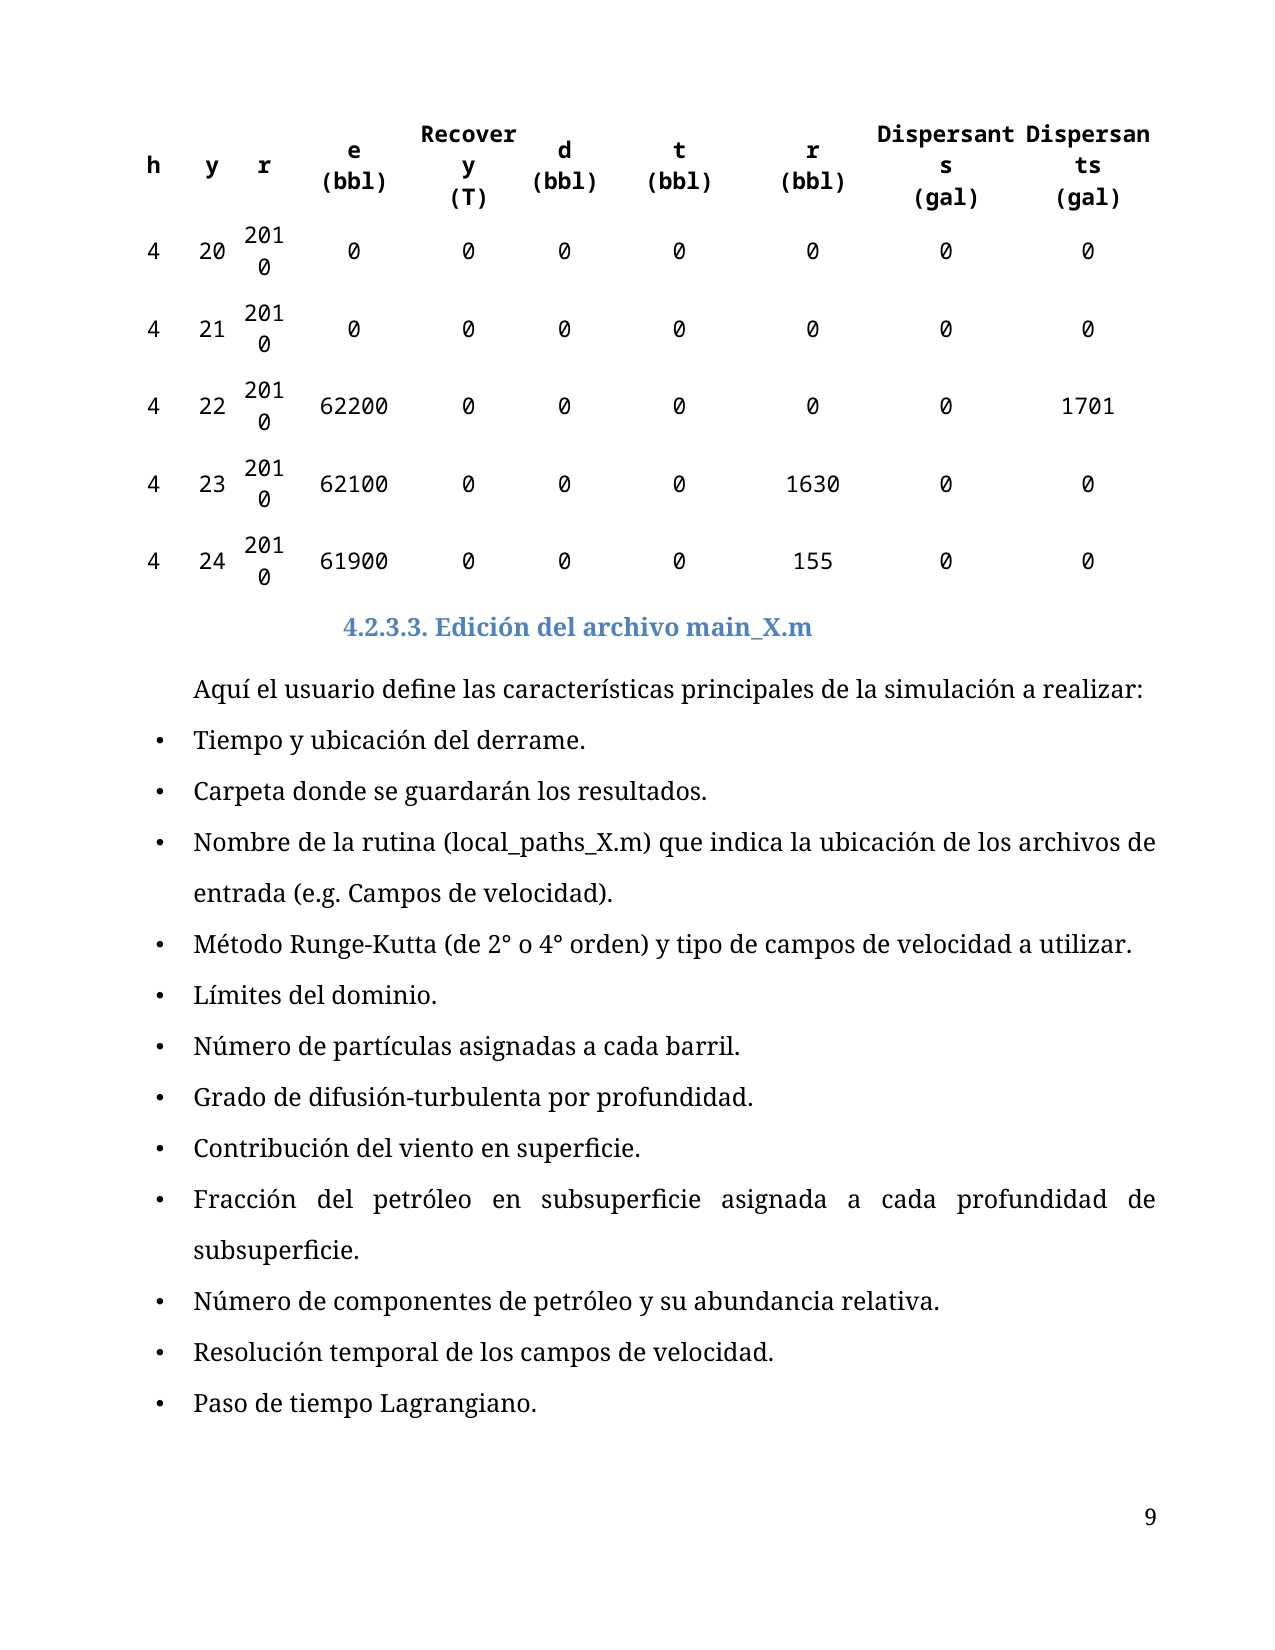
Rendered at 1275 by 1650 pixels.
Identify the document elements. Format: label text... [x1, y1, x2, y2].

table_cell 0 [873, 212, 1019, 289]
table_cell 0 [606, 289, 752, 367]
list Paso de tiempo Lagrangiano. [156, 1386, 1157, 1420]
table_cell 155 [752, 522, 873, 599]
table_cell 20 [189, 212, 235, 289]
table_cell 0 [414, 367, 523, 444]
list Carpeta donde se guardarán los resultados. [156, 773, 1157, 807]
table_cell 0 [606, 367, 752, 444]
table_header h [118, 118, 189, 212]
table_cell 0 [414, 212, 523, 289]
list Nombre de la rutina (local_paths_X.m) que indica la ubicación de los archivos de entrada (e.g. Campos de velocidad). [156, 824, 1157, 909]
table_cell 0 [873, 522, 1019, 599]
table_cell 4 [118, 444, 189, 522]
table_cell 1701 [1019, 367, 1157, 444]
table_header Dispersants (gal) [1019, 118, 1157, 212]
table_cell 0 [1019, 444, 1157, 522]
table_cell 0 [523, 522, 606, 599]
table_cell 0 [293, 289, 414, 367]
table_cell 61900 [293, 522, 414, 599]
table_cell 0 [523, 367, 606, 444]
list Número de componentes de petróleo y su abundancia relativa. [156, 1284, 1157, 1318]
table_header e (bbl) [293, 118, 414, 212]
table_cell 2010 [235, 522, 293, 599]
table_cell 1630 [752, 444, 873, 522]
table_cell 4 [118, 212, 189, 289]
table_cell 22 [189, 367, 235, 444]
table_header r [235, 118, 293, 212]
table_header t (bbl) [606, 118, 752, 212]
table_header r (bbl) [752, 118, 873, 212]
table_cell 24 [189, 522, 235, 599]
table_cell 2010 [235, 289, 293, 367]
table_cell 0 [1019, 212, 1157, 289]
table_cell 62200 [293, 367, 414, 444]
table_cell 0 [293, 212, 414, 289]
table_cell 2010 [235, 367, 293, 444]
list Fracción del petróleo en subsuperficie asignada a cada profundidad de subsuperficie. [156, 1182, 1157, 1267]
table_cell 0 [523, 212, 606, 289]
table_cell 62100 [293, 444, 414, 522]
table_cell 4 [118, 289, 189, 367]
table_header y [189, 118, 235, 212]
table_cell 0 [752, 212, 873, 289]
table_cell 0 [606, 212, 752, 289]
table_cell 0 [752, 289, 873, 367]
table_cell 0 [752, 367, 873, 444]
list Resolución temporal de los campos de velocidad. [156, 1335, 1157, 1369]
table_header Dispersants (gal) [873, 118, 1019, 212]
table_cell 0 [414, 522, 523, 599]
table_cell 2010 [235, 444, 293, 522]
list Límites del dominio. [156, 977, 1157, 1012]
list Contribución del viento en superficie. [156, 1131, 1157, 1165]
list Método Runge-Kutta (de 2° o 4° orden) y tipo de campos de velocidad a utilizar. [156, 926, 1157, 961]
table_cell 4 [118, 367, 189, 444]
table_cell 23 [189, 444, 235, 522]
text Aquí el usuario define las características principales de la simulación a realizar: [118, 671, 1157, 705]
table_cell 0 [523, 444, 606, 522]
table_cell 0 [873, 444, 1019, 522]
table_cell 0 [873, 367, 1019, 444]
table_cell 0 [1019, 522, 1157, 599]
subtitle 4.2.3.3. Edición del archivo main_X.m [193, 610, 1157, 644]
list Número de partículas asignadas a cada barril. [156, 1028, 1157, 1063]
table_cell 4 [118, 522, 189, 599]
table_cell 0 [523, 289, 606, 367]
list Tiempo y ubicación del derrame. [156, 722, 1157, 756]
table_header d (bbl) [523, 118, 606, 212]
table_cell 21 [189, 289, 235, 367]
table_cell 0 [414, 444, 523, 522]
table_cell 0 [873, 289, 1019, 367]
table_header Recovery (T) [414, 118, 523, 212]
table_cell 2010 [235, 212, 293, 289]
table_cell 0 [606, 444, 752, 522]
list Grado de difusión-turbulenta por profundidad. [156, 1079, 1157, 1114]
table_cell 0 [414, 289, 523, 367]
table_cell 0 [606, 522, 752, 599]
table_cell 0 [1019, 289, 1157, 367]
